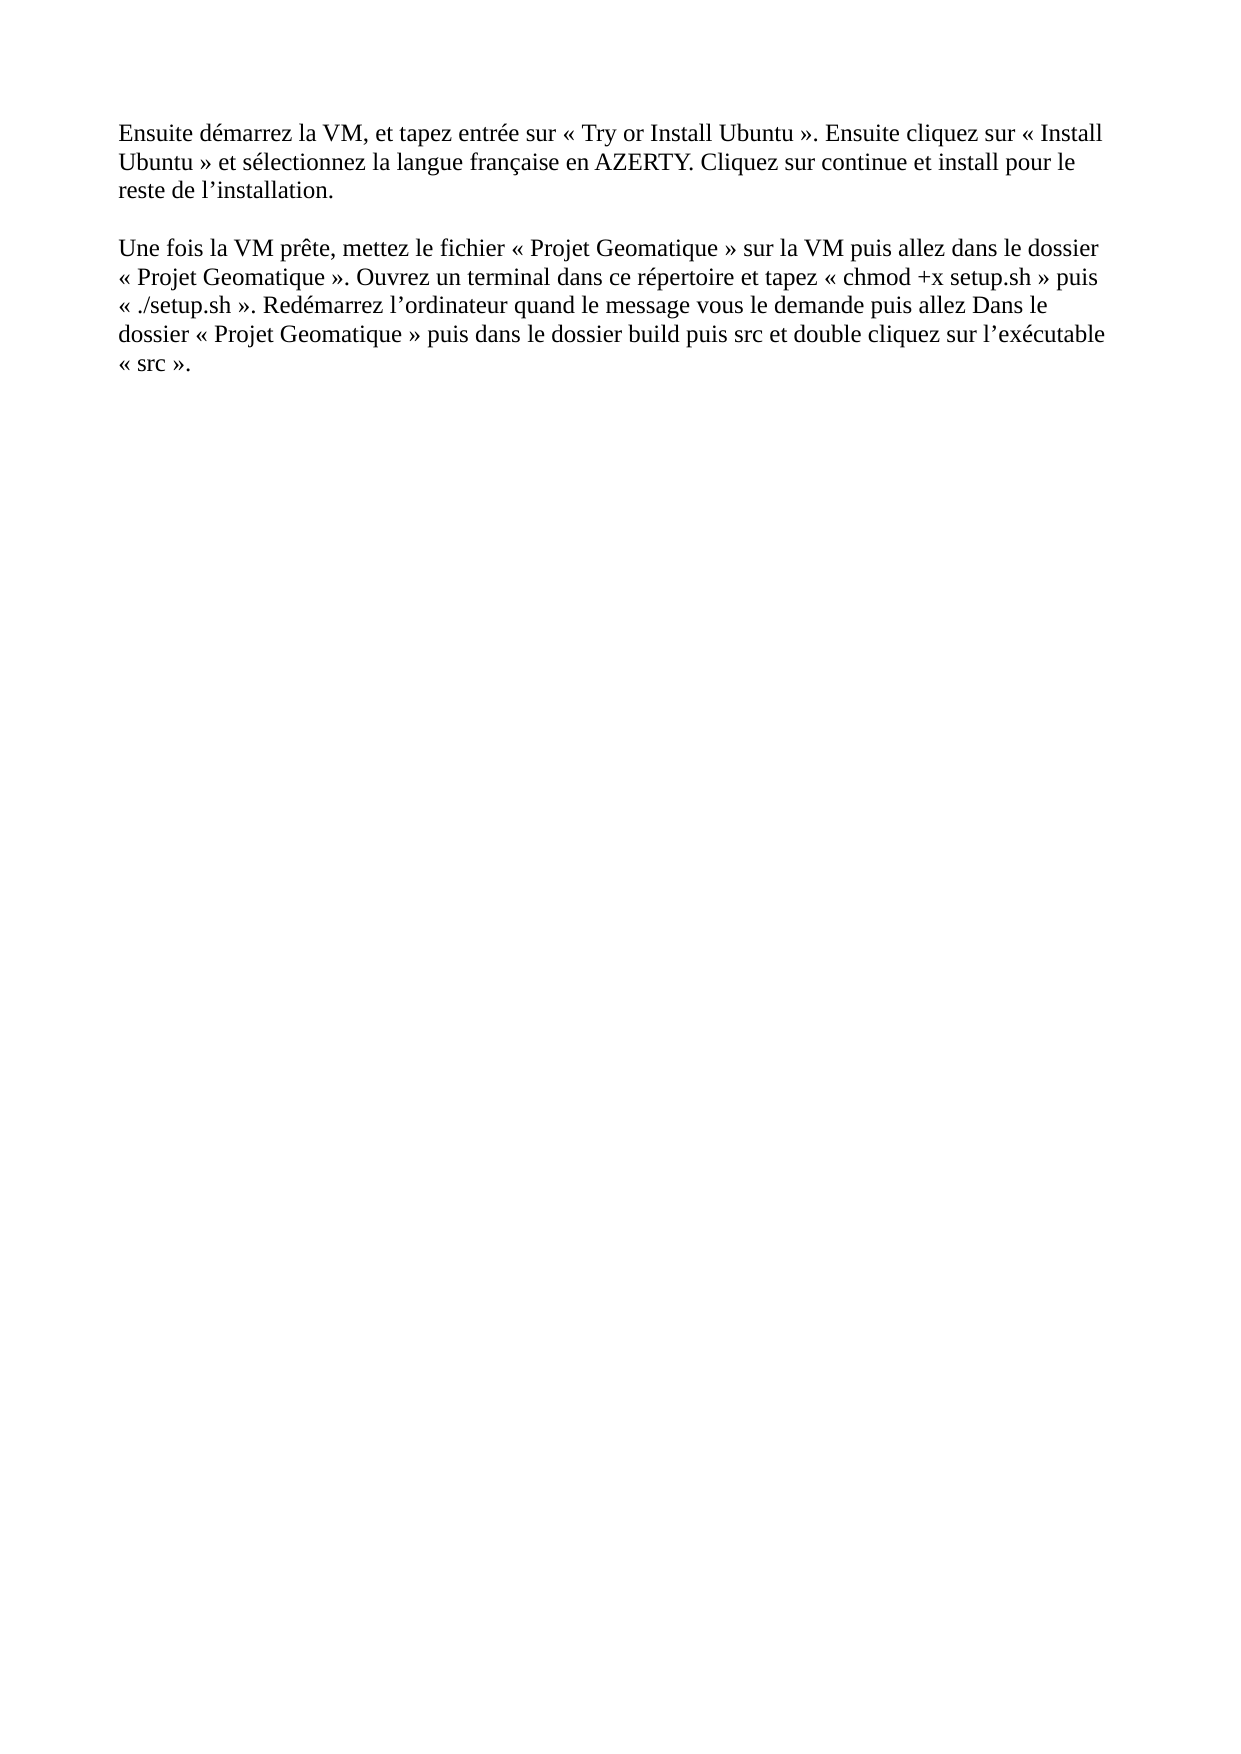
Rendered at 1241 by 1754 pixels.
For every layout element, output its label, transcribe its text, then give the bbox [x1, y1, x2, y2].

text Ensuite démarrez la VM, et tapez entrée sur « Try or Install Ubuntu ». Ensuite cliquez sur « Install Ubuntu » et sélectionnez la langue française en AZERTY. Cliquez sur continue et install pour le reste de l’installation. [118, 118, 1122, 204]
text Une fois la VM prête, mettez le fichier « Projet Geomatique » sur la VM puis allez dans le dossier « Projet Geomatique ». Ouvrez un terminal dans ce répertoire et tapez « chmod +x setup.sh » puis « ./setup.sh ». Redémarrez l’ordinateur quand le message vous le demande puis allez Dans le dossier « Projet Geomatique » puis dans le dossier build puis src et double cliquez sur l’exécutable « src ». [118, 233, 1122, 377]
